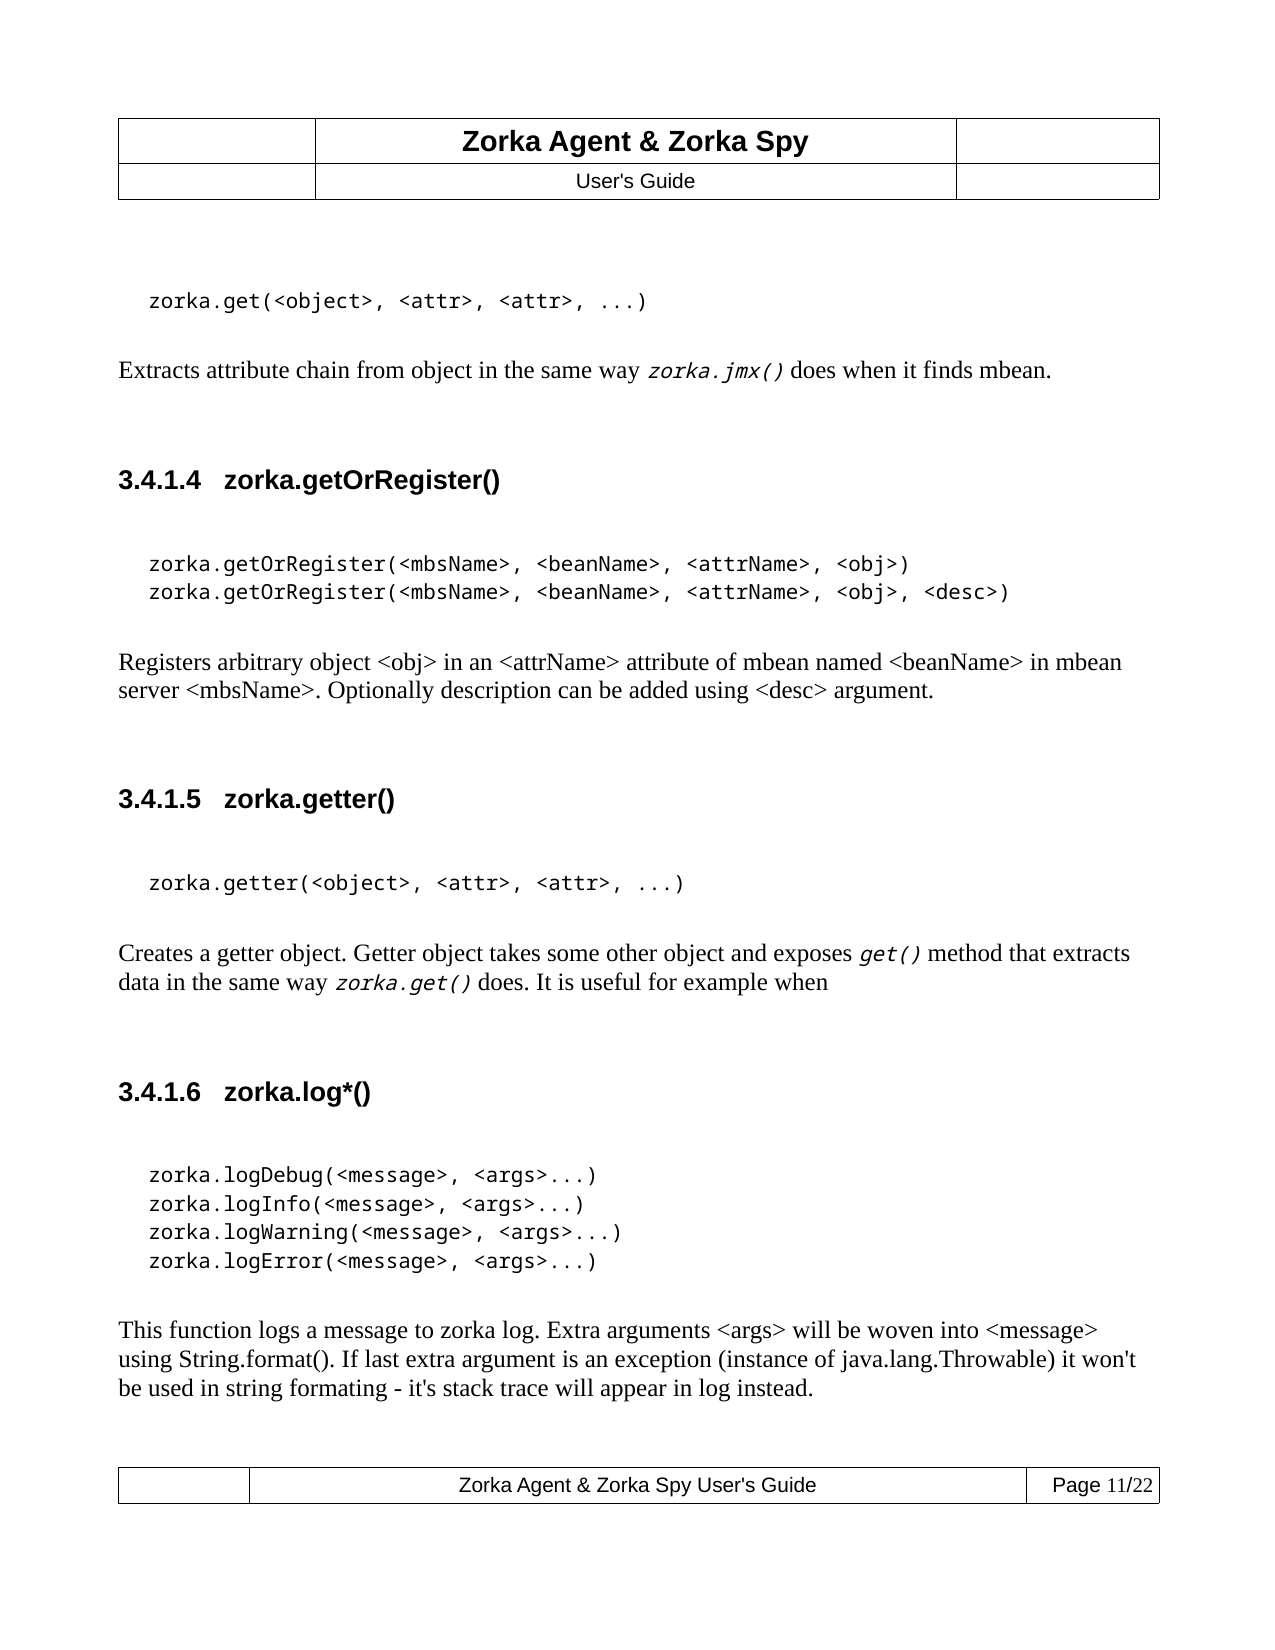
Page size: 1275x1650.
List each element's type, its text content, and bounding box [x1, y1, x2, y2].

subtitle zorka.getOrRegister() [118, 464, 1157, 495]
text This function logs a message to zorka log. Extra arguments <args> will be woven into <message> using String.format(). If last extra argument is an exception (instance of java.lang.Throwable) it won't be used in string formating - it's stack trace will appear in log instead. [118, 1316, 1157, 1402]
text zorka.logError(<message>, <args>...) [148, 1246, 1157, 1274]
text zorka.logWarning(<message>, <args>...) [148, 1217, 1157, 1246]
text Creates a getter object. Getter object takes some other object and exposes get() method that extracts data in the same way zorka.get() does. It is useful for example when [118, 938, 1157, 997]
text zorka.getOrRegister(<mbsName>, <beanName>, <attrName>, <obj>, <desc>) [148, 577, 1157, 606]
text Registers arbitrary object <obj> in an <attrName> attribute of mbean named <beanName> in mbean server <mbsName>. Optionally description can be added using <desc> argument. [118, 647, 1157, 704]
text zorka.logDebug(<message>, <args>...) [148, 1161, 1157, 1189]
text zorka.getOrRegister(<mbsName>, <beanName>, <attrName>, <obj>) [148, 549, 1157, 577]
subtitle zorka.getter() [118, 783, 1157, 814]
text zorka.get(<object>, <attr>, <attr>, ...) [148, 286, 1157, 314]
text Extracts attribute chain from object in the same way zorka.jmx() does when it finds mbean. [118, 356, 1157, 385]
text zorka.logInfo(<message>, <args>...) [148, 1189, 1157, 1217]
subtitle zorka.log*() [118, 1076, 1157, 1107]
text zorka.getter(<object>, <attr>, <attr>, ...) [148, 868, 1157, 897]
